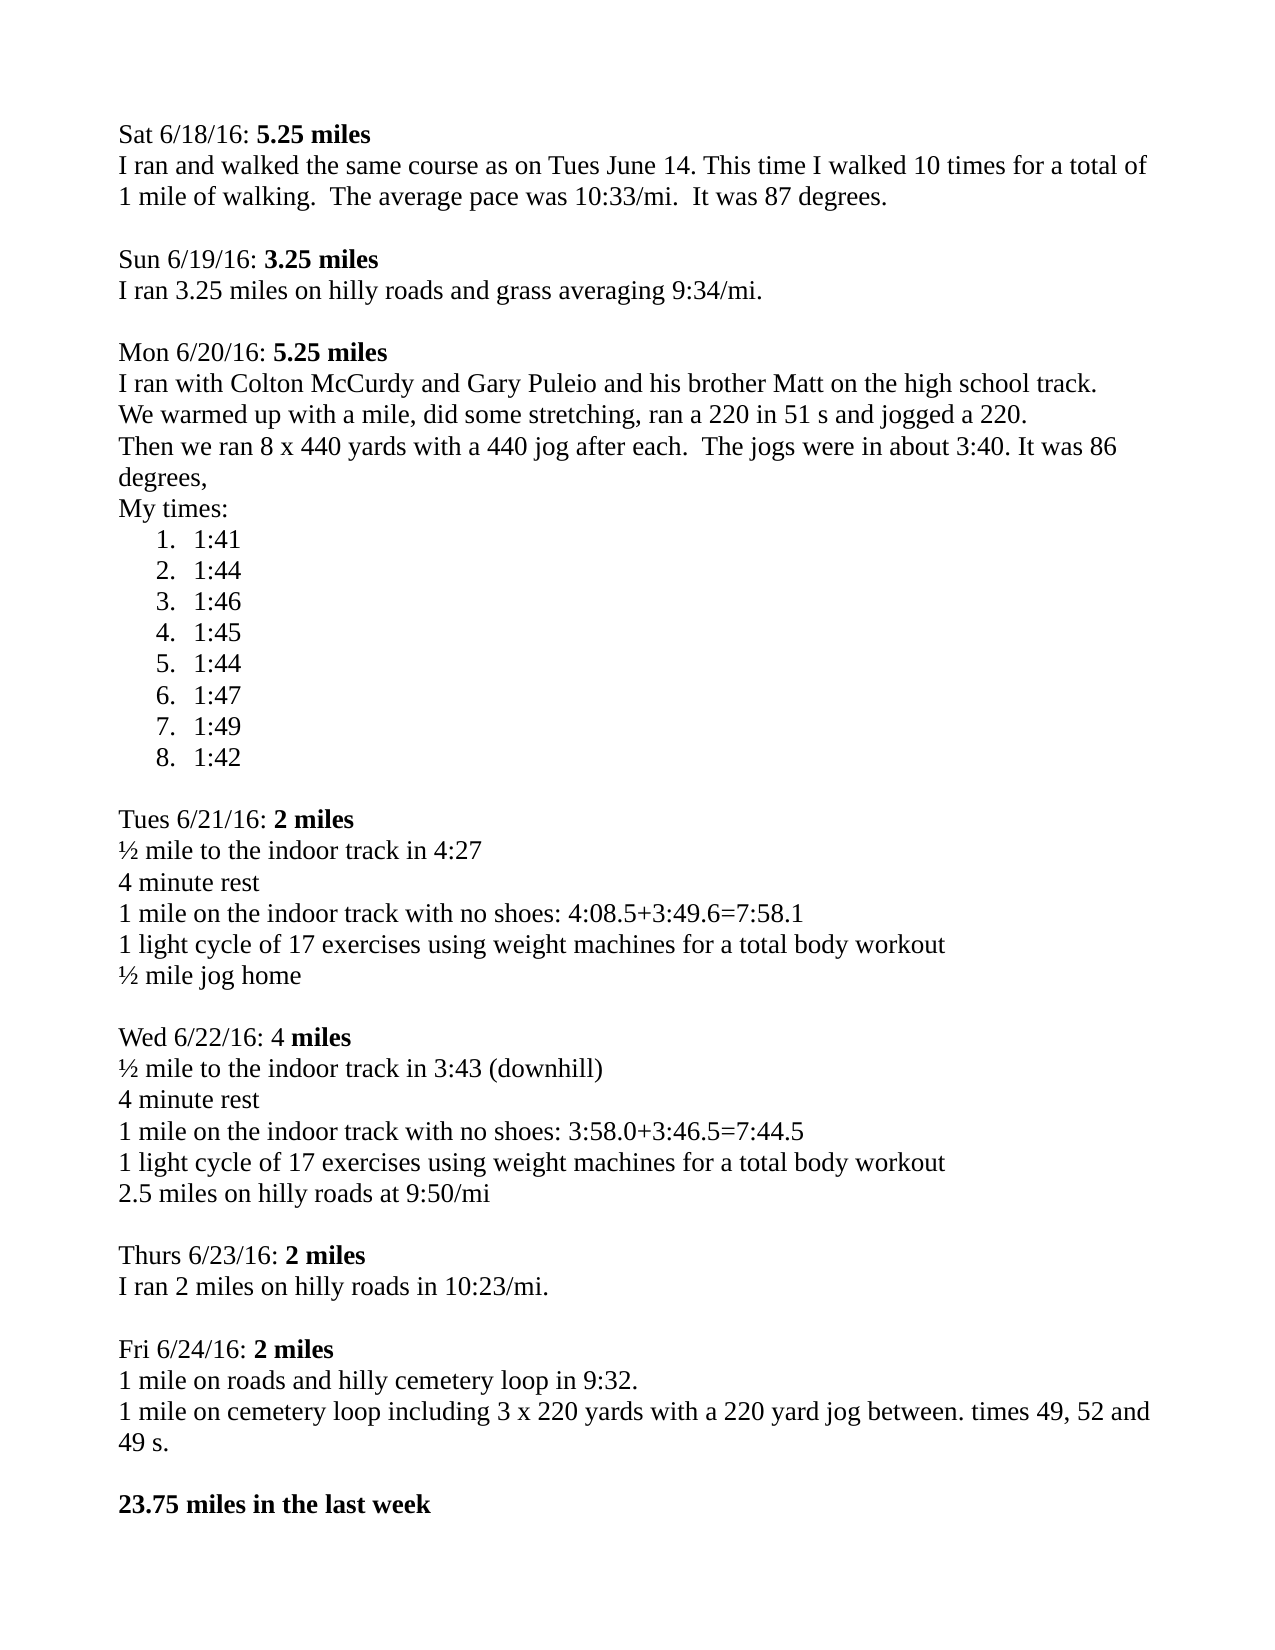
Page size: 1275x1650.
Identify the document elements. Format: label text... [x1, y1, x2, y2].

text Tues 6/21/16: 2 miles [118, 803, 1157, 834]
text 1 mile on cemetery loop including 3 x 220 yards with a 220 yard jog between. times 49, 52 and 49 s. [118, 1395, 1157, 1457]
list 1:44 [156, 648, 1157, 679]
list 1:44 [156, 554, 1157, 585]
text Then we ran 8 x 440 yards with a 440 jog after each. The jogs were in about 3:40. It was 86 degrees, [118, 429, 1157, 492]
text Mon 6/20/16: 5.25 miles [118, 336, 1157, 367]
list 1:46 [156, 585, 1157, 616]
text I ran and walked the same course as on Tues June 14. This time I walked 10 times for a total of 1 mile of walking. The average pace was 10:33/mi. It was 87 degrees. [118, 149, 1157, 212]
text 1 light cycle of 17 exercises using weight machines for a total body workout [118, 928, 1157, 959]
text We warmed up with a mile, did some stretching, ran a 220 in 51 s and jogged a 220. [118, 398, 1157, 429]
text ½ mile jog home [118, 959, 1157, 990]
text I ran 3.25 miles on hilly roads and grass averaging 9:34/mi. [118, 274, 1157, 305]
text My times: [118, 492, 1157, 523]
text 1 light cycle of 17 exercises using weight machines for a total body workout [118, 1146, 1157, 1177]
text 4 minute rest [118, 1084, 1157, 1115]
text Sun 6/19/16: 3.25 miles [118, 243, 1157, 274]
text I ran with Colton McCurdy and Gary Puleio and his brother Matt on the high school track. [118, 367, 1157, 398]
text 4 minute rest [118, 866, 1157, 897]
text Sat 6/18/16: 5.25 miles [118, 118, 1157, 149]
text Wed 6/22/16: 4 miles [118, 1021, 1157, 1052]
text Fri 6/24/16: 2 miles [118, 1333, 1157, 1364]
list 1:47 [156, 679, 1157, 710]
list 1:42 [156, 741, 1157, 772]
text Thurs 6/23/16: 2 miles [118, 1239, 1157, 1271]
text 1 mile on the indoor track with no shoes: 4:08.5+3:49.6=7:58.1 [118, 897, 1157, 928]
list 1:41 [156, 523, 1157, 554]
text ½ mile to the indoor track in 3:43 (downhill) [118, 1052, 1157, 1084]
list 1:49 [156, 710, 1157, 741]
text ½ mile to the indoor track in 4:27 [118, 834, 1157, 866]
text I ran 2 miles on hilly roads in 10:23/mi. [118, 1271, 1157, 1302]
text 1 mile on the indoor track with no shoes: 3:58.0+3:46.5=7:44.5 [118, 1115, 1157, 1146]
list 1:45 [156, 616, 1157, 648]
text 23.75 miles in the last week [118, 1488, 1157, 1520]
text 2.5 miles on hilly roads at 9:50/mi [118, 1177, 1157, 1208]
text 1 mile on roads and hilly cemetery loop in 9:32. [118, 1364, 1157, 1395]
